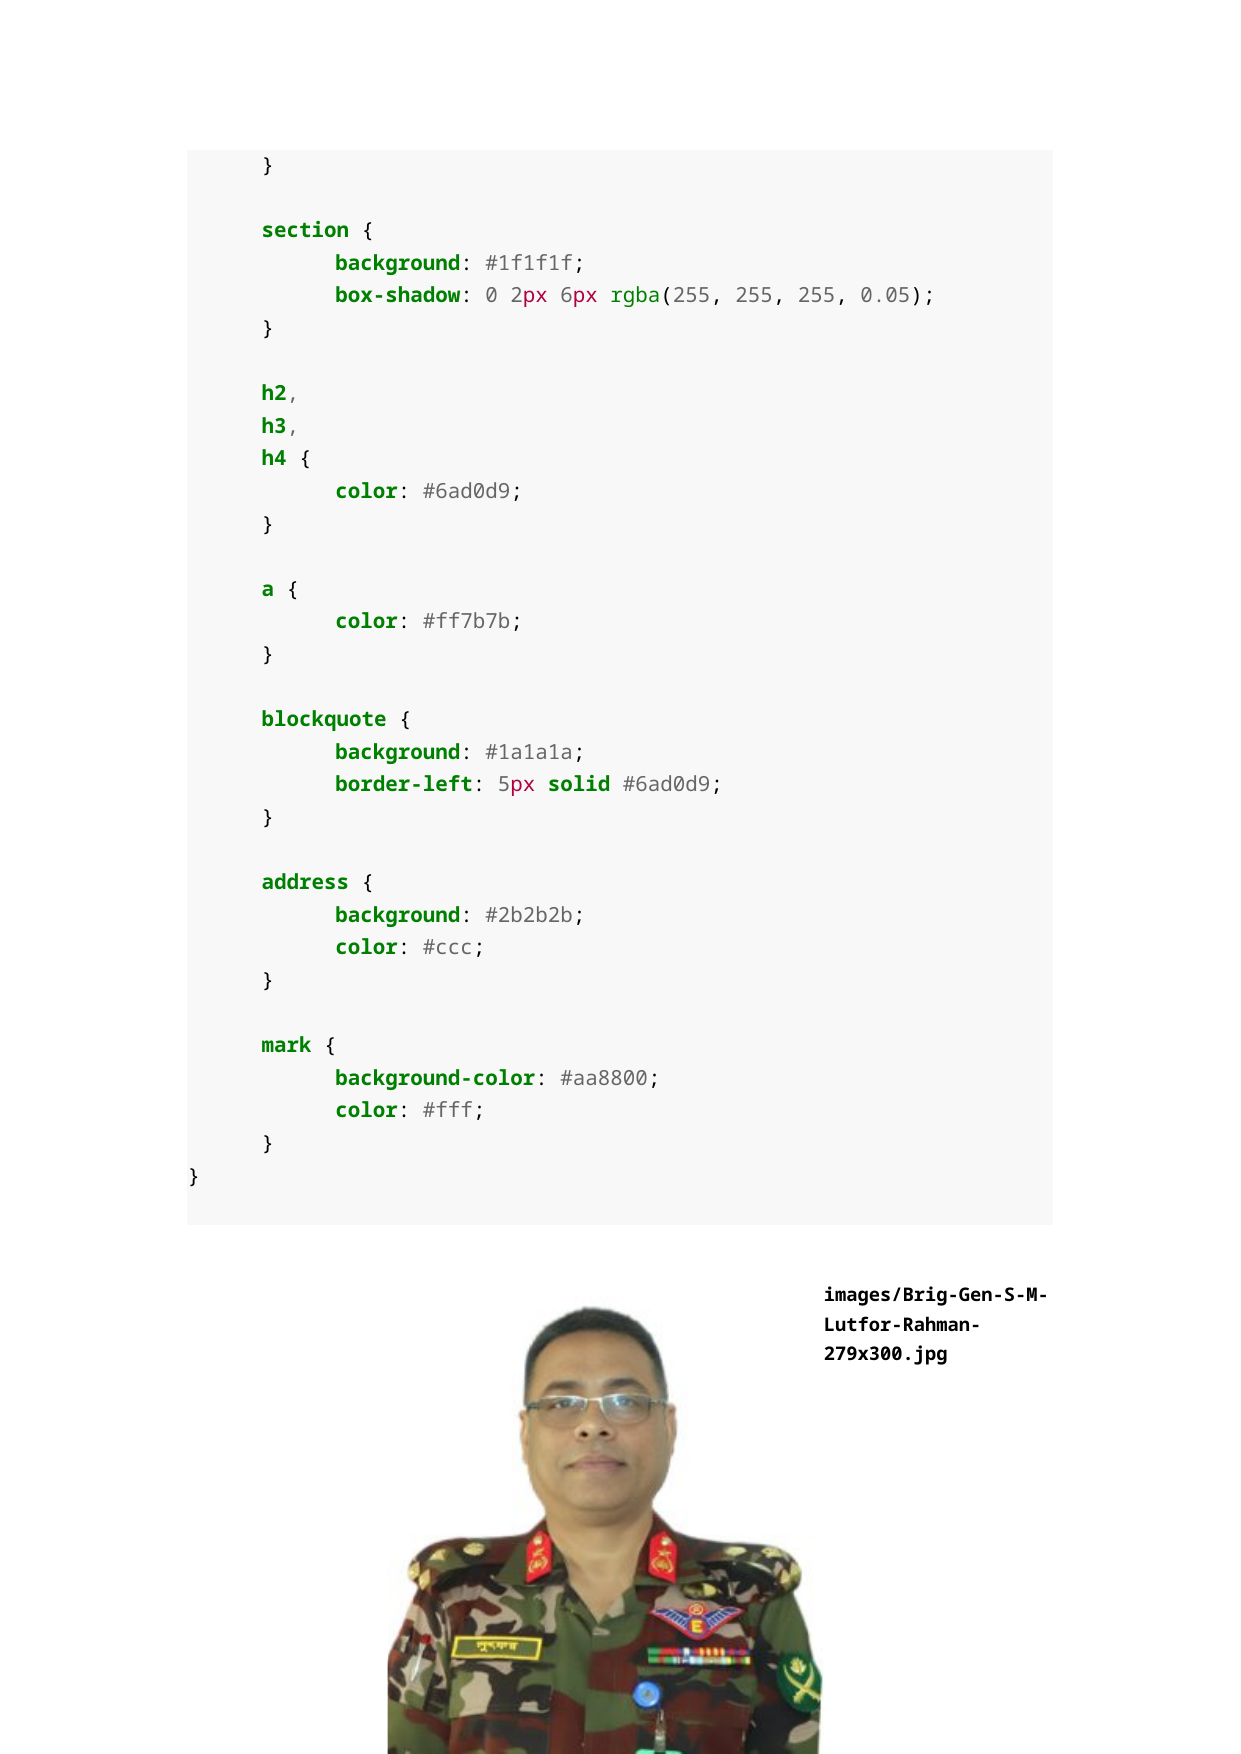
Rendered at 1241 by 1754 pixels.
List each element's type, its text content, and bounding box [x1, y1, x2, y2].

text images/Brig-Gen-S-M-Lutfor-Rahman-279x300.jpg [187, 1282, 1053, 1366]
text mark { [187, 1030, 1053, 1059]
text h4 { [187, 443, 1053, 472]
text } [187, 1128, 1053, 1157]
text } [187, 639, 1053, 667]
text background: #2b2b2b; [187, 900, 1053, 928]
text blockquote { [187, 704, 1053, 733]
text h3, [187, 411, 1053, 439]
picture [387, 1285, 824, 1754]
text background: #1f1f1f; [187, 248, 1053, 276]
text } [187, 1161, 1053, 1189]
text background: #1a1a1a; [187, 737, 1053, 765]
text section { [187, 215, 1053, 244]
text border-left: 5px solid #6ad0d9; [187, 769, 1053, 798]
text box-shadow: 0 2px 6px rgba(255, 255, 255, 0.05); [187, 280, 1053, 309]
text } [187, 313, 1053, 341]
text a { [187, 574, 1053, 602]
text color: #ccc; [187, 932, 1053, 961]
text color: #fff; [187, 1096, 1053, 1124]
text } [187, 965, 1053, 993]
text background-color: #aa8800; [187, 1063, 1053, 1091]
text } [187, 802, 1053, 831]
text color: #6ad0d9; [187, 476, 1053, 504]
text h2, [187, 378, 1053, 407]
text } [187, 150, 1053, 178]
text address { [187, 867, 1053, 896]
text color: #ff7b7b; [187, 606, 1053, 635]
text } [187, 509, 1053, 537]
